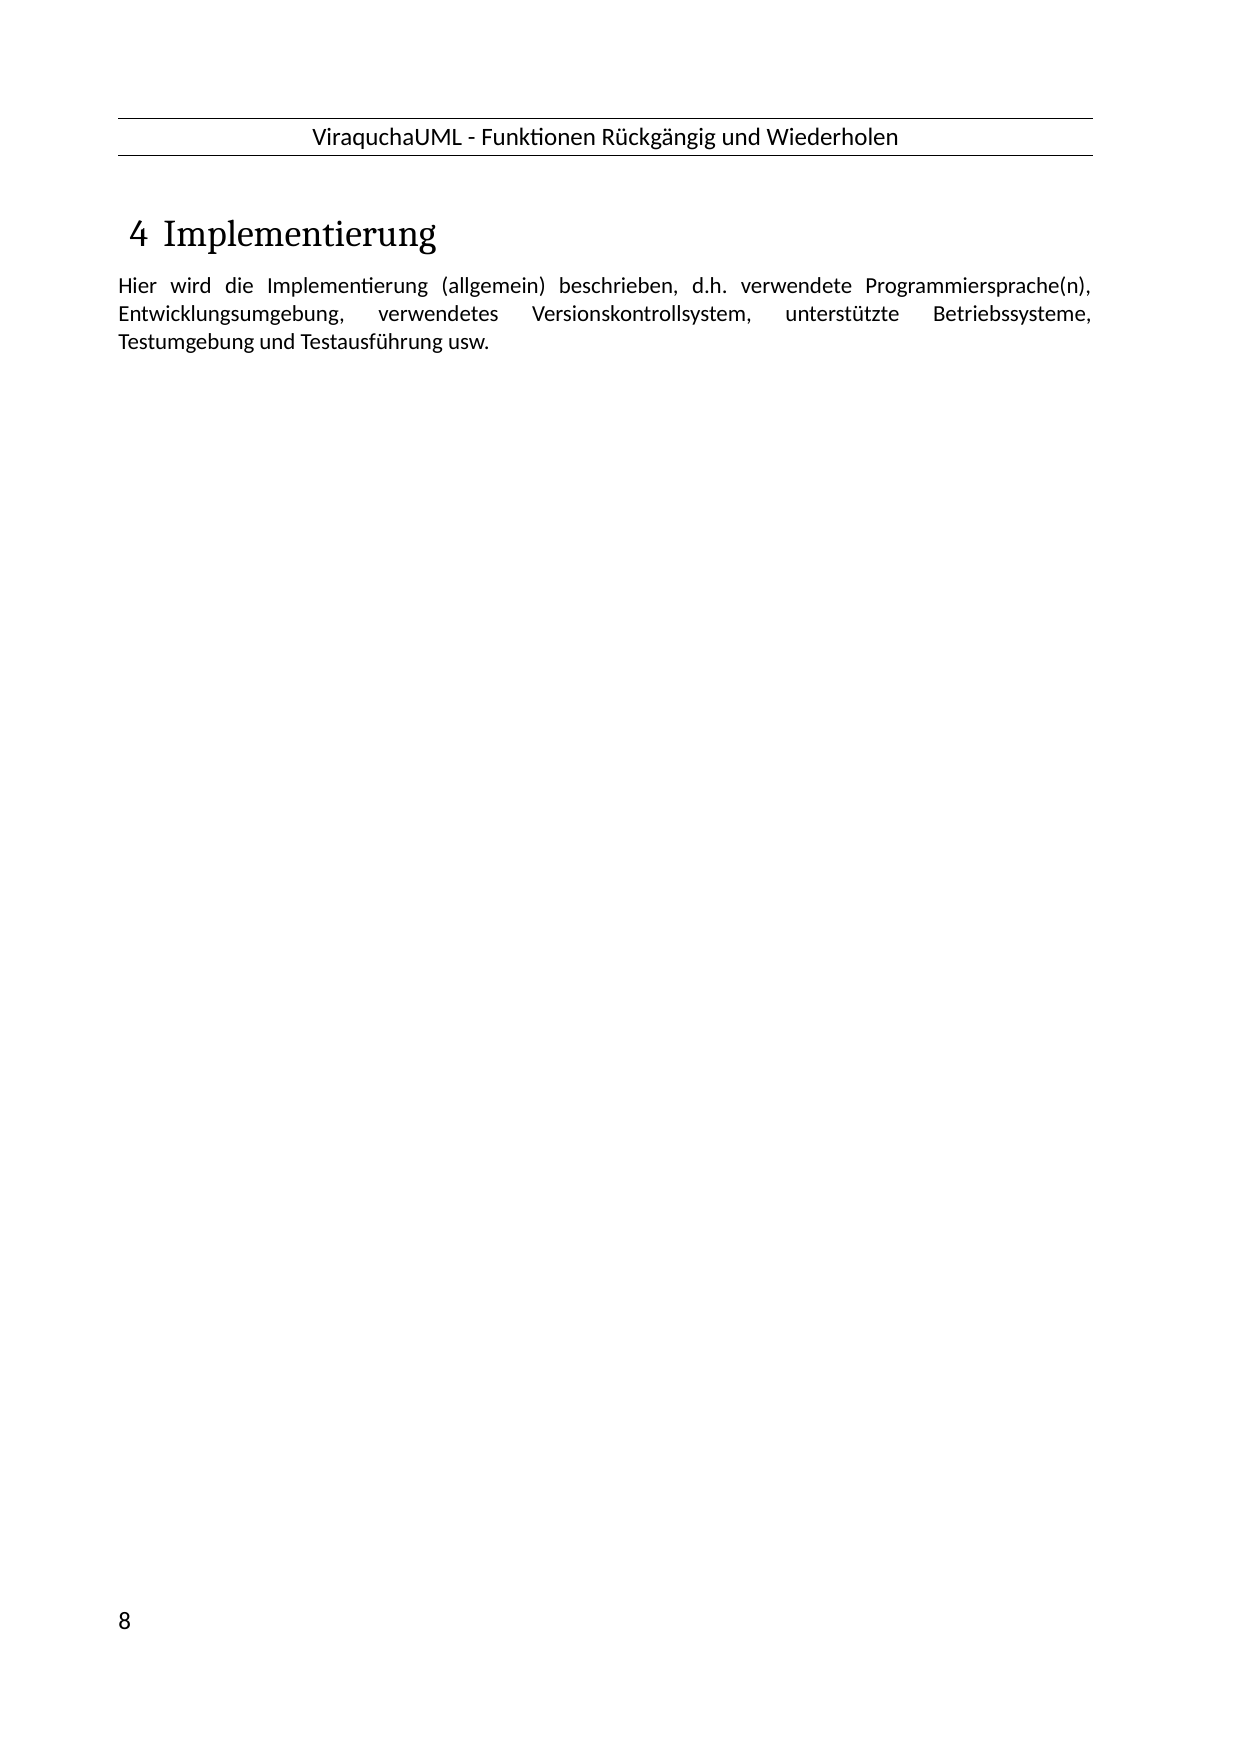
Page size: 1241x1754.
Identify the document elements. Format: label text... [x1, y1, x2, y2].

text Hier wird die Implementierung (allgemein) beschrieben, d.h. verwendete Programmiersprache(n), Entwicklungsumgebung, verwendetes Versionskontrollsystem, unterstützte Betriebssysteme, Testumgebung und Testausführung usw. [118, 271, 1093, 355]
subtitle Implementierung [118, 209, 1093, 259]
